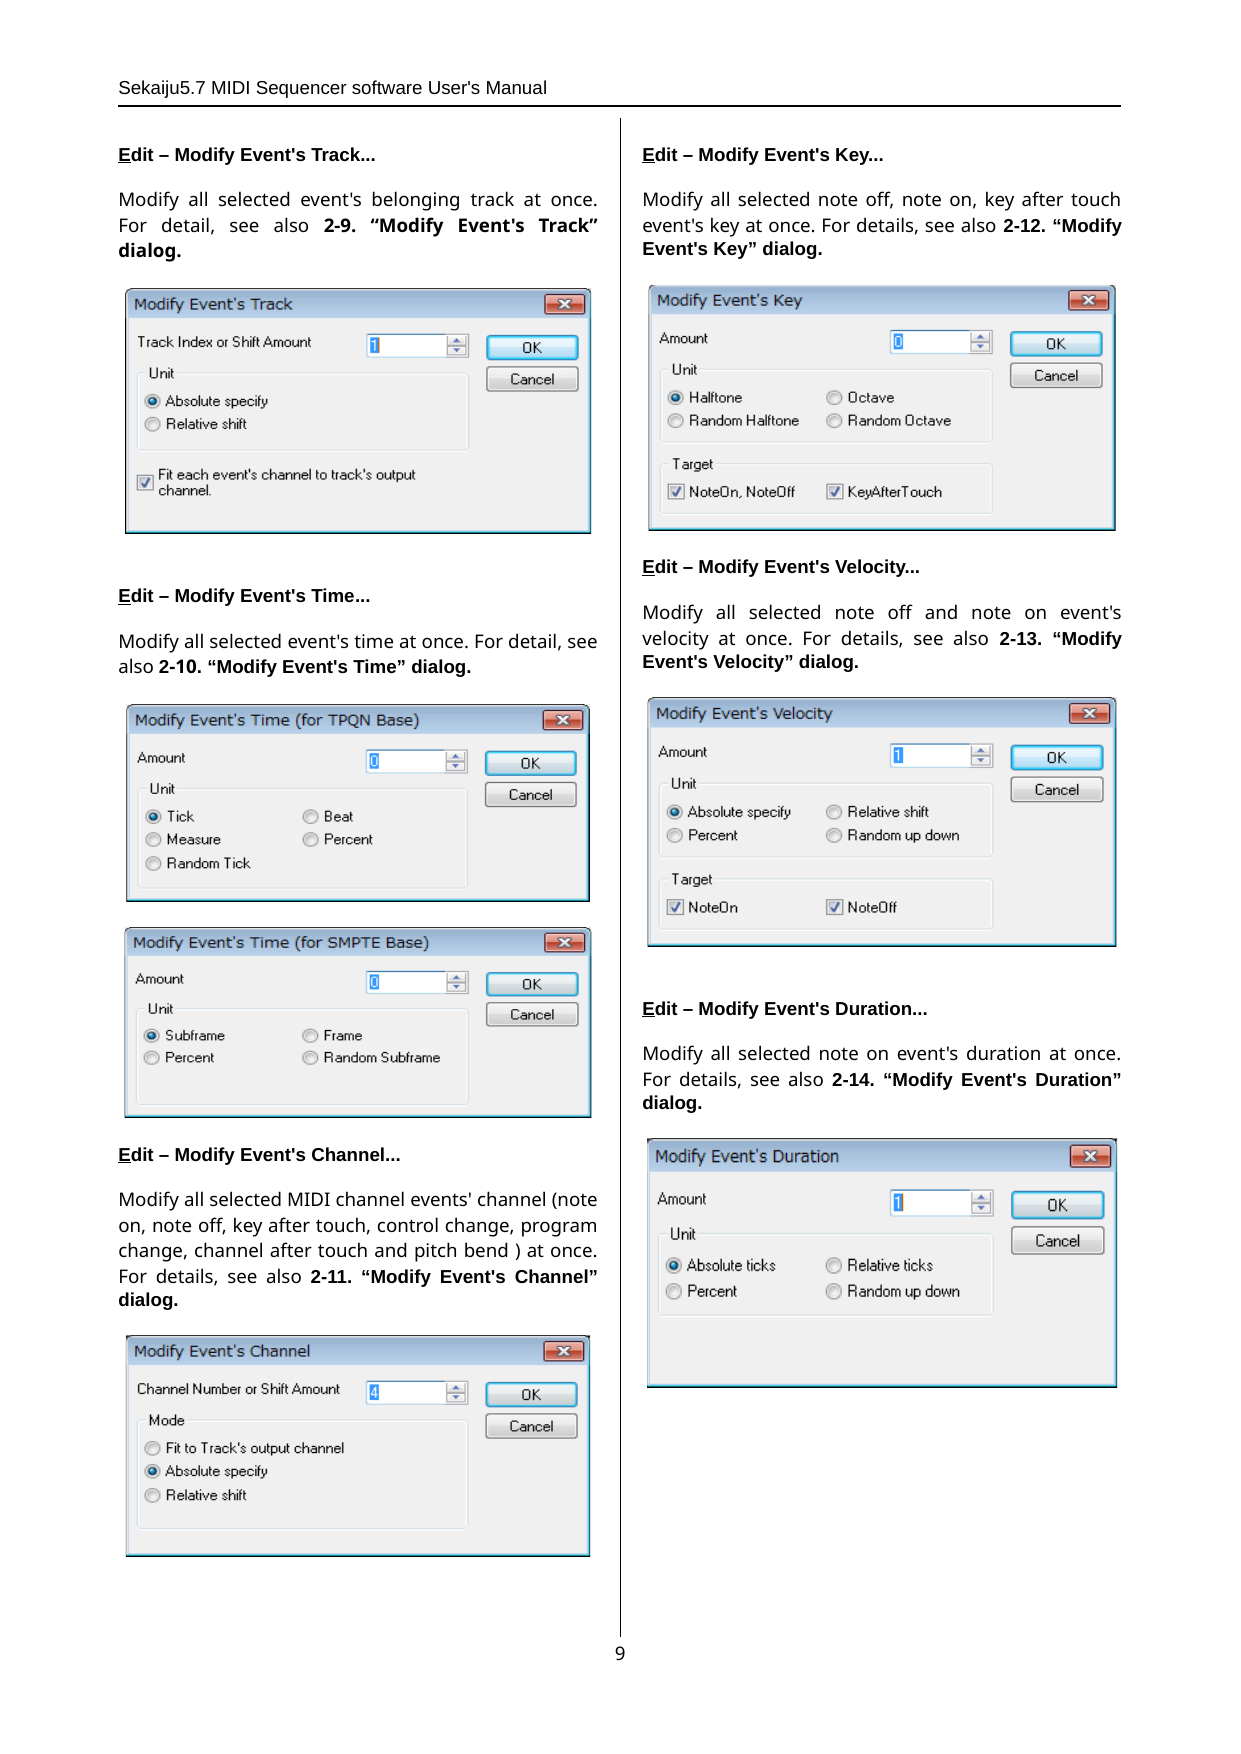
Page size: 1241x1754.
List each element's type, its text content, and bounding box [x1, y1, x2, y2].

text Modify all selected note off, note on, key after touch event's key at once. For details, see also 2-12. “Modify Event's Key” dialog. [642, 187, 1122, 259]
text Edit – Modify Event's Key... [642, 144, 1122, 165]
picture [126, 704, 590, 902]
picture [648, 285, 1116, 531]
picture [124, 927, 592, 1118]
text Edit – Modify Event's Track... [118, 144, 598, 165]
text Modify all selected MIDI channel events' channel (note on, note off, key after touch, control change, program change, channel after touch and pitch bend ) at once. For details, see also 2-11. “Modify Event's Channel” dialog. [118, 1186, 598, 1310]
text Modify all selected note off and note on event's velocity at once. For details, see also 2-13. “Modify Event's Velocity” dialog. [642, 599, 1122, 672]
picture [125, 1335, 591, 1557]
picture [125, 288, 592, 534]
picture [647, 1138, 1118, 1388]
text Edit – Modify Event's Channel... [118, 1143, 598, 1165]
text Modify all selected event's time at once. For detail, see also 2-10. “Modify Event's Time” dialog. [118, 628, 598, 679]
text Edit – Modify Event's Velocity... [642, 556, 1122, 578]
text Edit – Modify Event's Duration... [642, 997, 1122, 1019]
text Modify all selected event's belonging track at once. For detail, see also 2-9. “Modify Event's Track” dialog. [118, 187, 598, 263]
text Edit – Modify Event's Time... [118, 585, 598, 607]
text Modify all selected note on event's duration at once. For details, see also 2-14. “Modify Event's Duration” dialog. [642, 1041, 1122, 1113]
picture [647, 697, 1117, 947]
